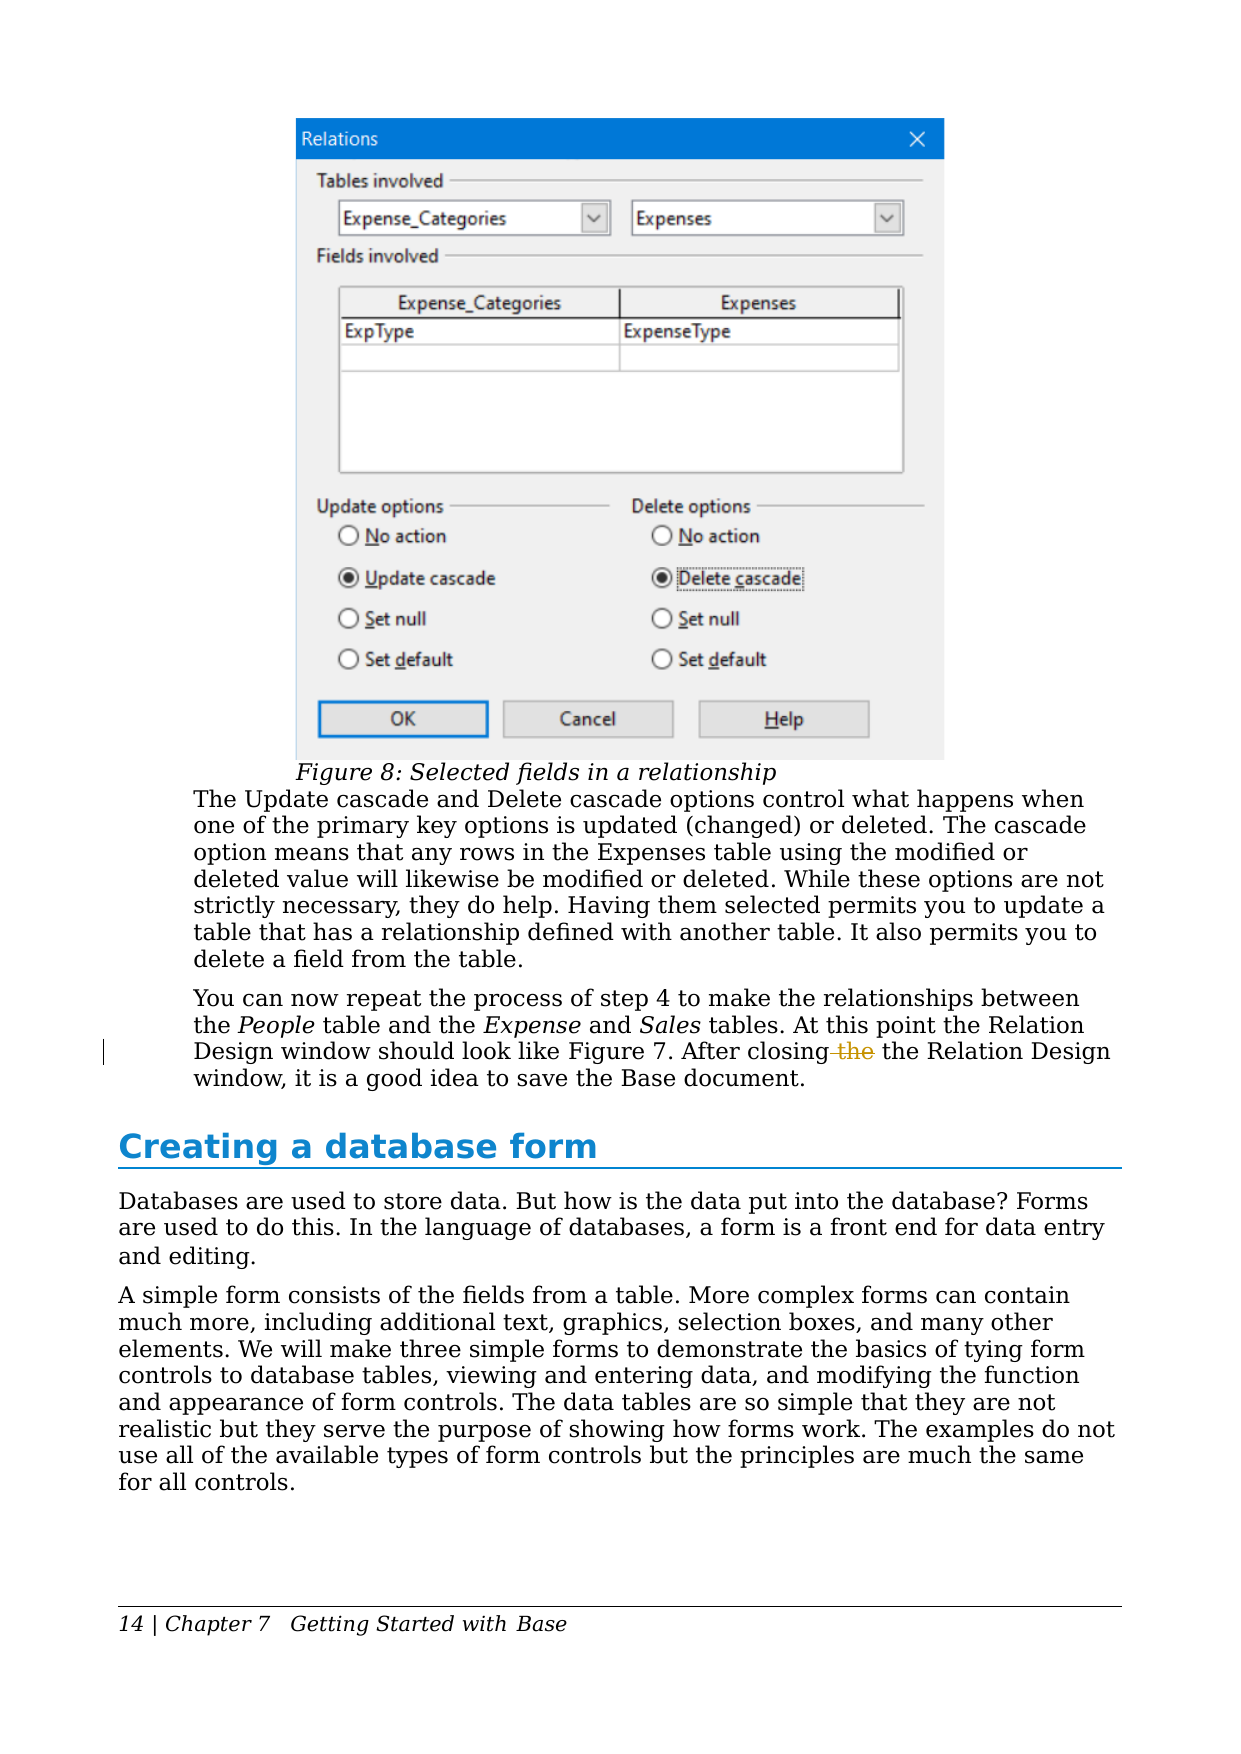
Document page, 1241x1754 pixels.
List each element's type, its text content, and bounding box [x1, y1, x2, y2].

text You can now repeat the process of step 4 to make the relationships between the People table and the Expense and Sales tables. At this point the Relation Design window should look like Figure 7. After closing the Relation Design window, it is a good idea to save the Base document. [193, 985, 1122, 1092]
subtitle Creating a database form [118, 1128, 1122, 1167]
text Figure 8: Selected fields in a relationship [296, 760, 944, 786]
text The Update cascade and Delete cascade options control what happens when one of the primary key options is updated (changed) or deleted. The cascade option means that any rows in the Expenses table using the modified or deleted value will likewise be modified or deleted. While these options are not strictly necessary, they do help. Having them selected permits you to update a table that has a relationship defined with another table. It also permits you to delete a field from the table. [193, 118, 1122, 973]
picture [295, 118, 945, 760]
text A simple form consists of the fields from a table. More complex forms can contain much more, including additional text, graphics, selection boxes, and many other elements. We will make three simple forms to demonstrate the basics of tying form controls to database tables, viewing and entering data, and modifying the function and appearance of form controls. The data tables are so simple that they are not realistic but they serve the purpose of showing how forms work. The examples do not use all of the available types of form controls but the principles are much the same for all controls. [118, 1282, 1122, 1496]
text Databases are used to store data. But how is the data put into the database? Forms are used to do this. In the language of databases, a form is a front end for data entry and editing. [118, 1188, 1122, 1270]
